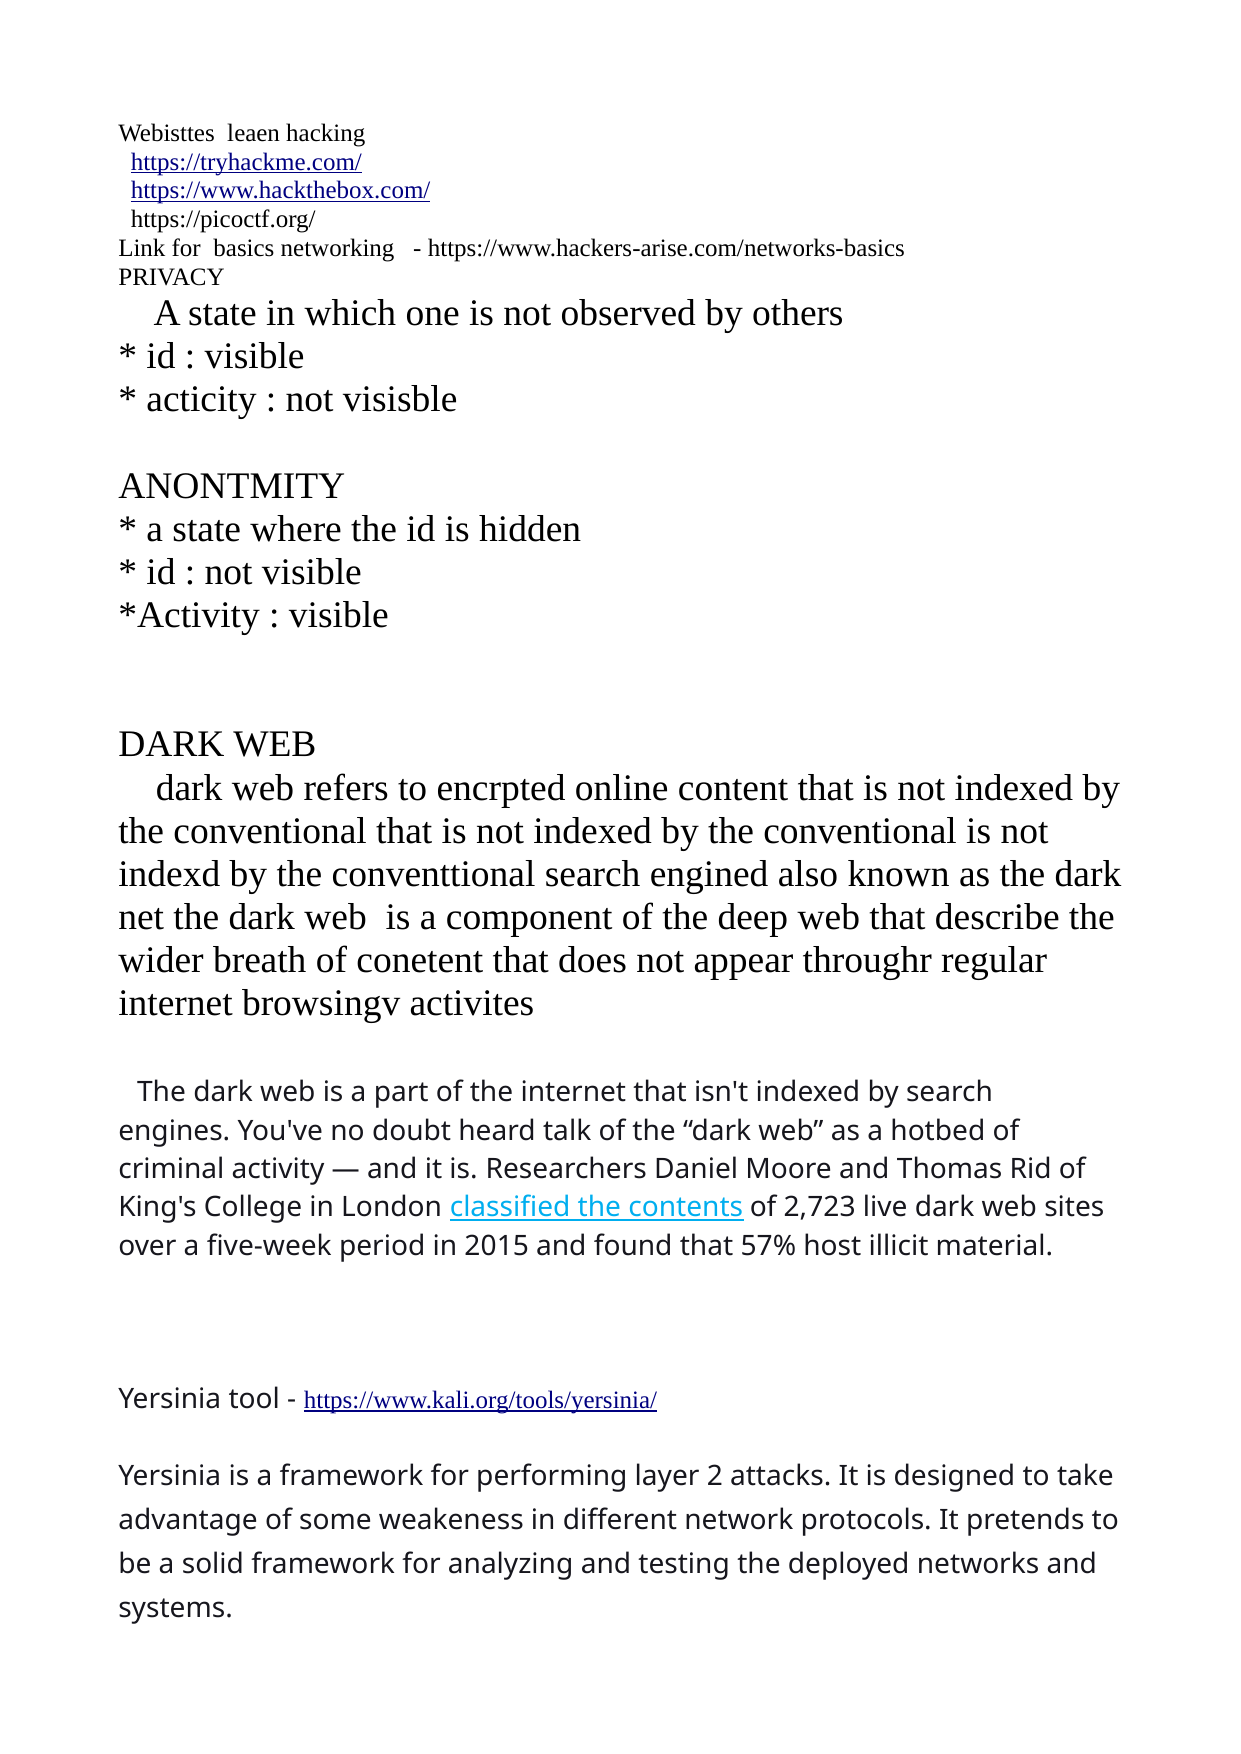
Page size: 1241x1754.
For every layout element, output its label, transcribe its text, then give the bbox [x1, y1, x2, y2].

text ANONTMITY [118, 463, 1122, 506]
text The dark web is a part of the internet that isn't indexed by search engines. You've no doubt heard talk of the “dark web” as a hotbed of criminal activity — and it is. Researchers Daniel Moore and Thomas Rid of King's College in London classified the contents of 2,723 live dark web sites over a five-week period in 2015 and found that 57% host illicit material. [118, 1067, 1122, 1263]
text PRIVACY [118, 262, 1122, 291]
text https://picoctf.org/ [118, 204, 1122, 233]
text * id : visible [118, 334, 1122, 377]
text https://www.hackthebox.com/ [118, 176, 1122, 204]
text dark web refers to encrpted online content that is not indexed by the conventional that is not indexed by the conventional is not indexd by the conventtional search engined also known as the dark net the dark web is a component of the deep web that describe the wider breath of conetent that does not appear throughr regular internet browsingv activites [118, 765, 1122, 1024]
text Yersinia is a framework for performing layer 2 attacks. It is designed to take advantage of some weakeness in different network protocols. It pretends to be a solid framework for analyzing and testing the deployed networks and systems. [118, 1455, 1122, 1626]
text * id : not visible [118, 549, 1122, 592]
text A state in which one is not observed by others [118, 291, 1122, 334]
text Link for basics networking - https://www.hackers-arise.com/networks-basics [118, 233, 1122, 262]
text https://tryhackme.com/ [118, 147, 1122, 176]
text * acticity : not visisble [118, 377, 1122, 420]
text *Activity : visible [118, 592, 1122, 636]
text DARK WEB [118, 722, 1122, 765]
text Webisttes leaen hacking [118, 118, 1122, 147]
text * a state where the id is hidden [118, 506, 1122, 549]
text Yersinia tool - https://www.kali.org/tools/yersinia/ [118, 1378, 1122, 1417]
